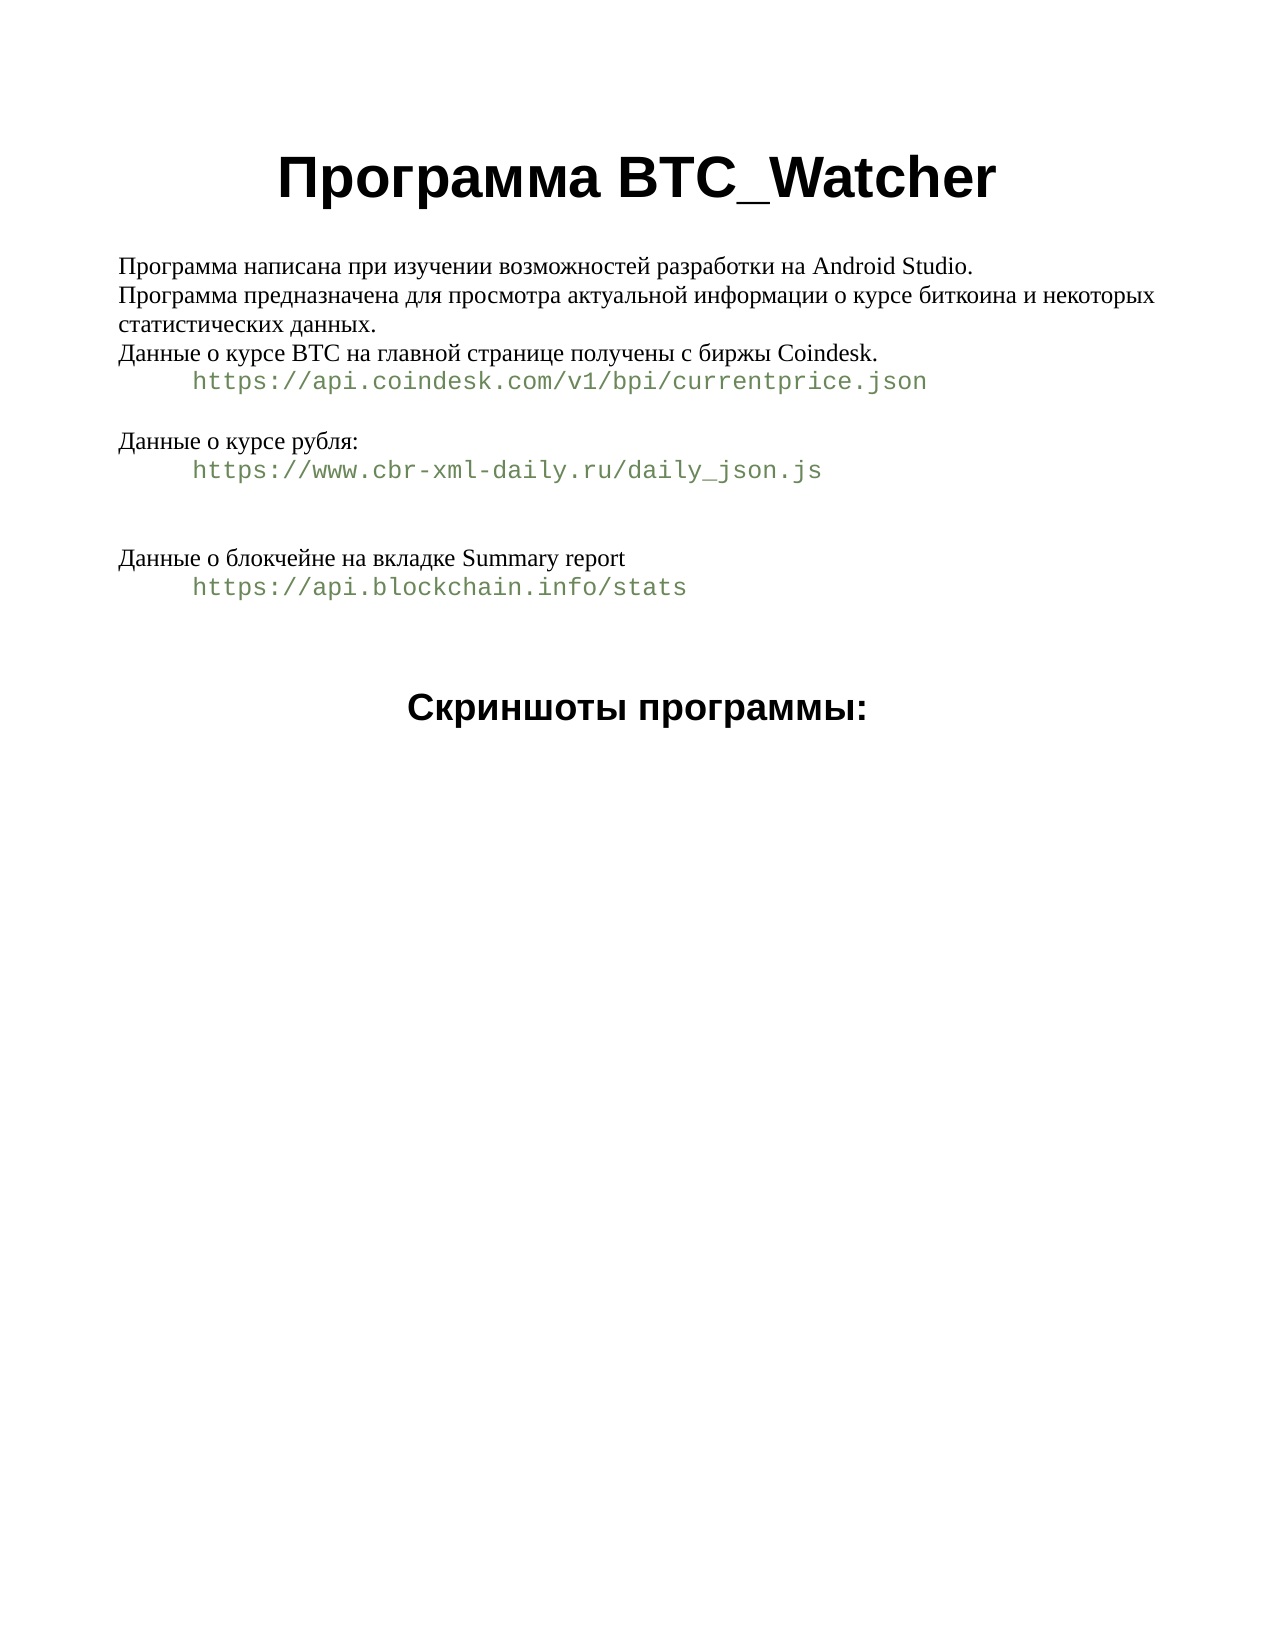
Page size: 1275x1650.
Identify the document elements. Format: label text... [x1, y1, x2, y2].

text Данные о курсе рубля: [118, 426, 1157, 455]
text https://api.coindesk.com/v1/bpi/currentprice.json [118, 366, 1157, 397]
subtitle Скриншоты программы: [118, 685, 1157, 729]
text https://www.cbr-xml-daily.ru/daily_json.js [118, 455, 1157, 486]
text Программа предназначена для просмотра актуальной информации о курсе биткоина и некоторых статистических данных. [118, 280, 1157, 338]
text Программа написана при изучении возможностей разработки на Android Studio. [118, 251, 1157, 280]
text Данные о блокчейне на вкладке Summary report [118, 543, 1157, 572]
text https://api.blockchain.info/stats [118, 572, 1157, 603]
text Данные о курсе BTC на главной странице получены с биржы Coindesk. [118, 338, 1157, 366]
title Программа BTC_Watcher [118, 143, 1157, 210]
